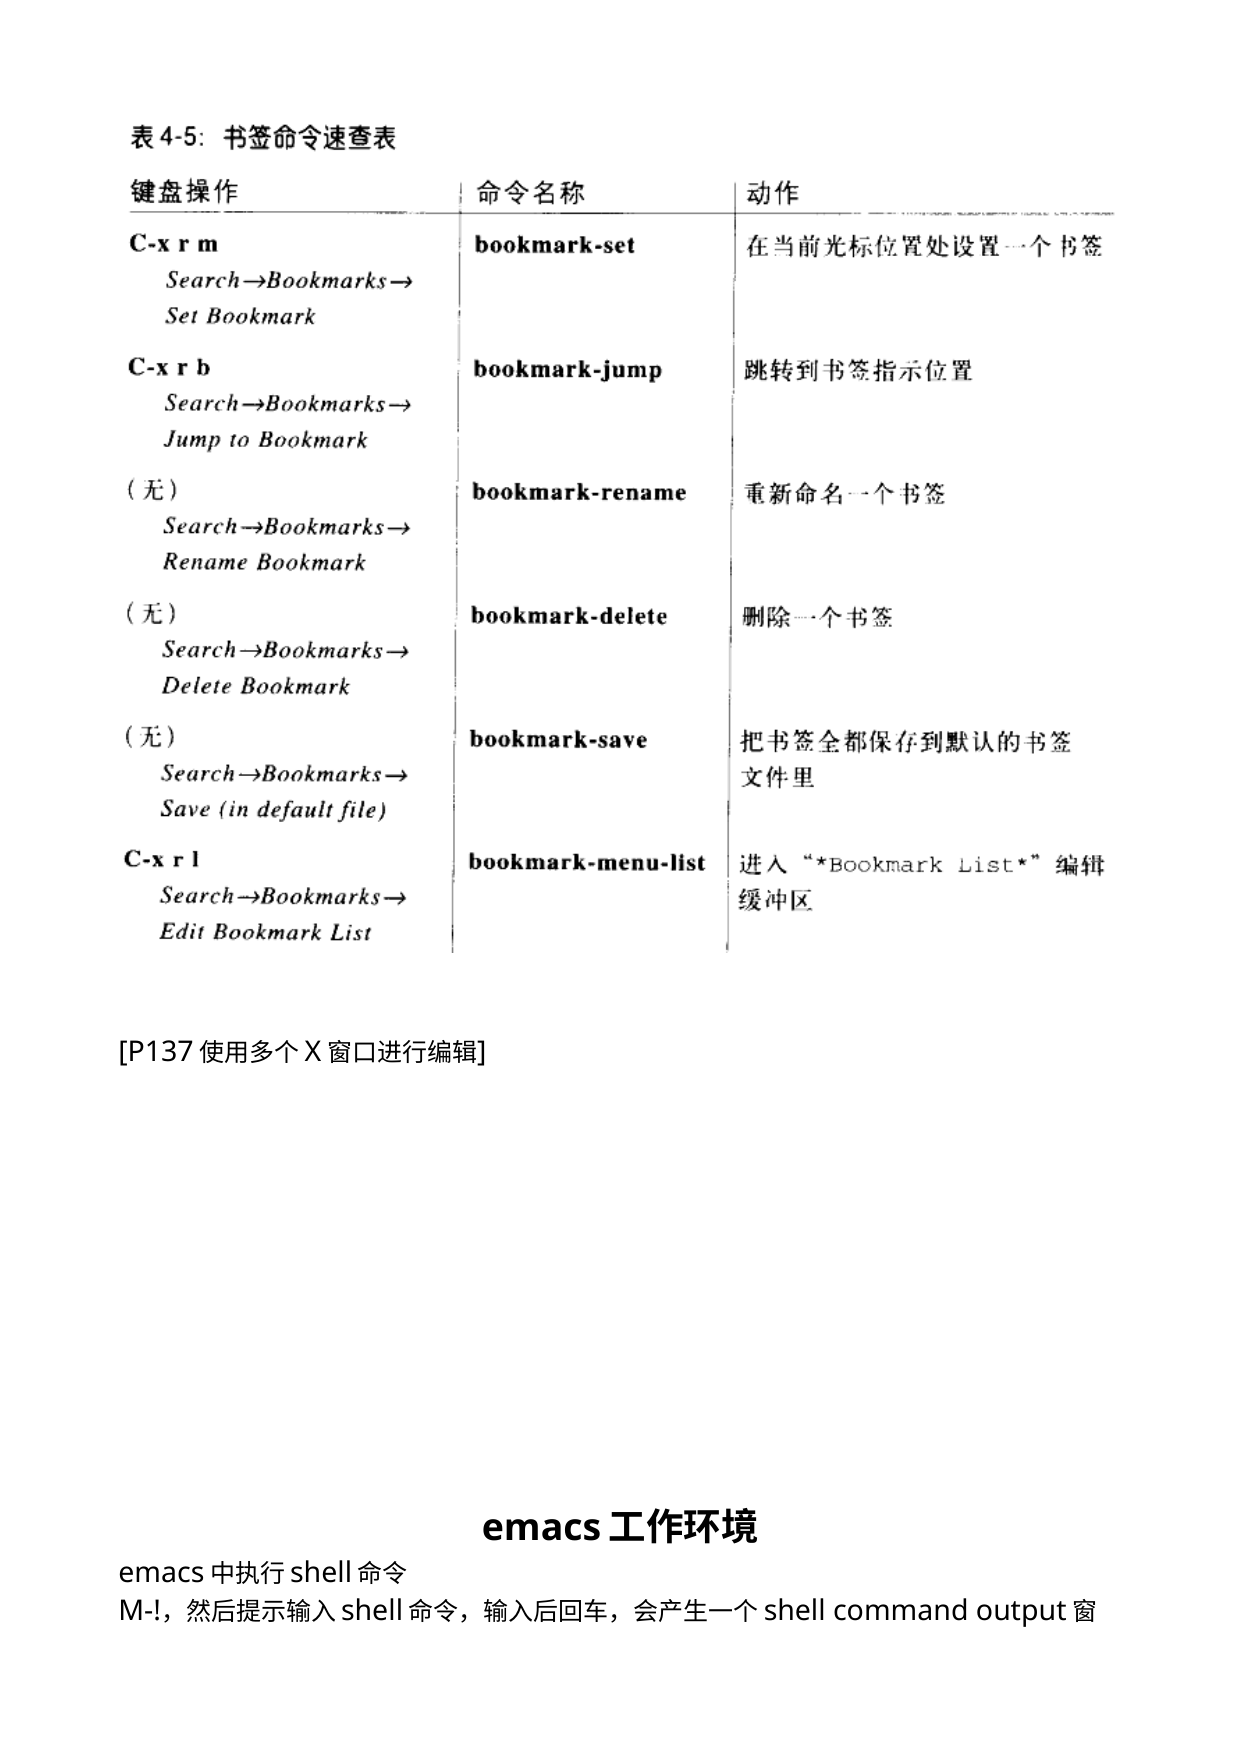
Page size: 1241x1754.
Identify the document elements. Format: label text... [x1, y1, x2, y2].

picture [118, 118, 1123, 953]
text emacs工作环境 [118, 1497, 1122, 1551]
text M-!，然后提示输入shell命令，输入后回车，会产生一个shell command output窗 [118, 1590, 1122, 1629]
text [P137使用多个X窗口进行编辑] [118, 1031, 1122, 1069]
text emacs中执行shell命令 [118, 1551, 1122, 1590]
